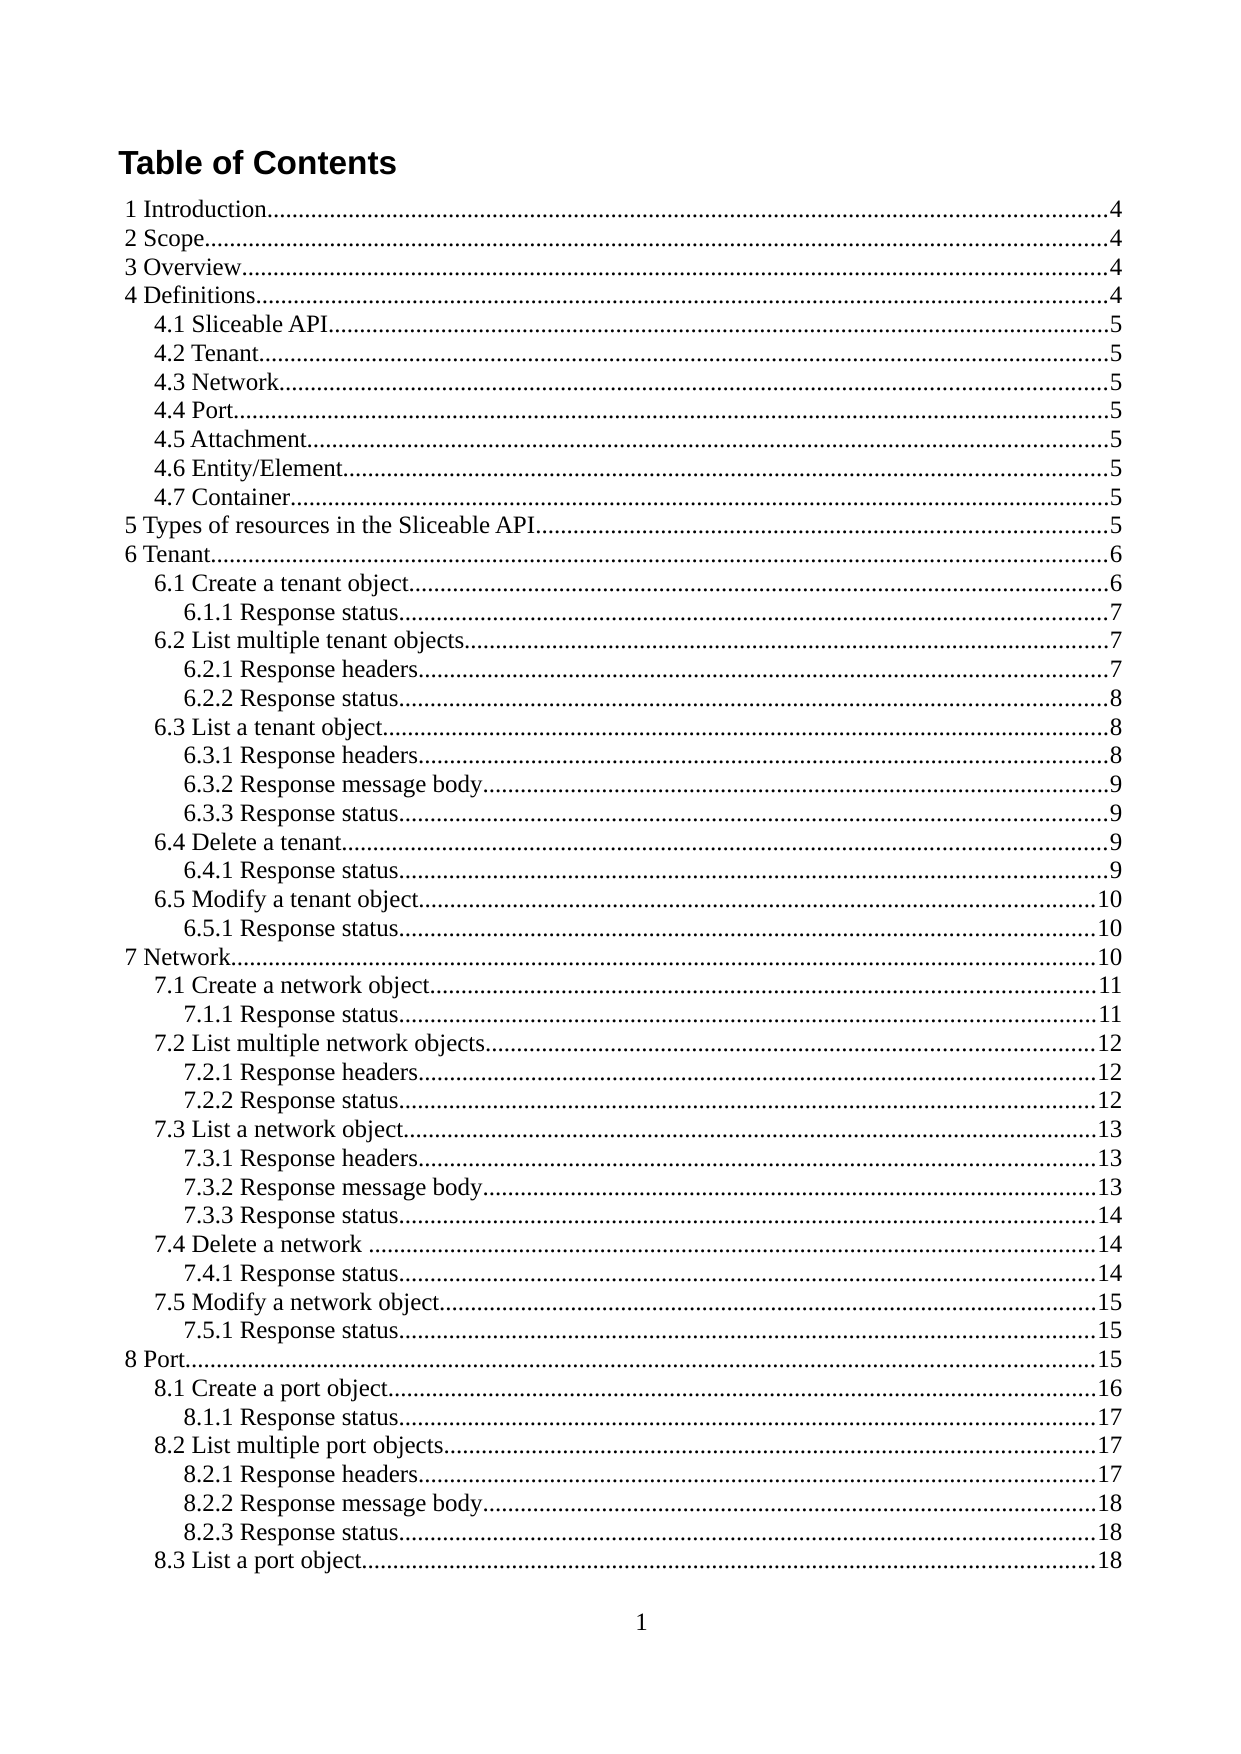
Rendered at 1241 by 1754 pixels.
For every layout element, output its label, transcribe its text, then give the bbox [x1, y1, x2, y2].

text 6.5 Modify a tenant object 10 [148, 884, 1122, 913]
text 8.2.2 Response message body 18 [177, 1488, 1122, 1517]
text 8.2.1 Response headers 17 [177, 1459, 1122, 1488]
text 7.4 Delete a network 14 [148, 1229, 1122, 1258]
text 7.3.3 Response status 14 [177, 1200, 1122, 1229]
text 8.1 Create a port object 16 [148, 1373, 1122, 1402]
text 4.6 Entity/Element 5 [148, 453, 1122, 482]
text 7.3.1 Response headers 13 [177, 1143, 1122, 1172]
text 6.4.1 Response status 9 [177, 855, 1122, 884]
text 1 Introduction 4 [118, 194, 1122, 223]
text 6.3.1 Response headers 8 [177, 740, 1122, 769]
text 4 Definitions 4 [118, 280, 1122, 309]
subtitle Table of Contents [118, 143, 1122, 182]
text 8.1.1 Response status 17 [177, 1402, 1122, 1430]
text 4.1 Sliceable API 5 [148, 309, 1122, 338]
text 6.4 Delete a tenant 9 [148, 827, 1122, 855]
text 6 Tenant 6 [118, 539, 1122, 568]
text 6.2.1 Response headers 7 [177, 654, 1122, 683]
text 7.2 List multiple network objects 12 [148, 1028, 1122, 1057]
text 6.3.3 Response status 9 [177, 798, 1122, 827]
text 2 Scope 4 [118, 223, 1122, 252]
text 4.4 Port 5 [148, 395, 1122, 424]
text 6.3.2 Response message body 9 [177, 769, 1122, 798]
text 6.1 Create a tenant object 6 [148, 568, 1122, 597]
text 4.5 Attachment 5 [148, 424, 1122, 453]
text 7.1.1 Response status 11 [177, 999, 1122, 1028]
text 4.7 Container 5 [148, 482, 1122, 510]
text 6.2.2 Response status 8 [177, 683, 1122, 712]
text 8 Port 15 [118, 1344, 1122, 1373]
text 7.5.1 Response status 15 [177, 1315, 1122, 1344]
text 7.2.2 Response status 12 [177, 1085, 1122, 1114]
text 3 Overview 4 [118, 252, 1122, 280]
text 6.1.1 Response status 7 [177, 597, 1122, 625]
text 8.2.3 Response status 18 [177, 1517, 1122, 1545]
text 7.2.1 Response headers 12 [177, 1057, 1122, 1085]
text 7.3 List a network object 13 [148, 1114, 1122, 1143]
text 6.2 List multiple tenant objects 7 [148, 625, 1122, 654]
text 7.3.2 Response message body 13 [177, 1172, 1122, 1200]
text 4.3 Network 5 [148, 367, 1122, 395]
text 8.2 List multiple port objects 17 [148, 1430, 1122, 1459]
text 8.3 List a port object 18 [148, 1545, 1122, 1574]
text 7 Network 10 [118, 942, 1122, 970]
text 6.5.1 Response status 10 [177, 913, 1122, 942]
text 6.3 List a tenant object 8 [148, 712, 1122, 740]
text 7.5 Modify a network object 15 [148, 1287, 1122, 1315]
text 5 Types of resources in the Sliceable API 5 [118, 510, 1122, 539]
text 7.1 Create a network object 11 [148, 970, 1122, 999]
text 7.4.1 Response status 14 [177, 1258, 1122, 1287]
text 4.2 Tenant 5 [148, 338, 1122, 367]
